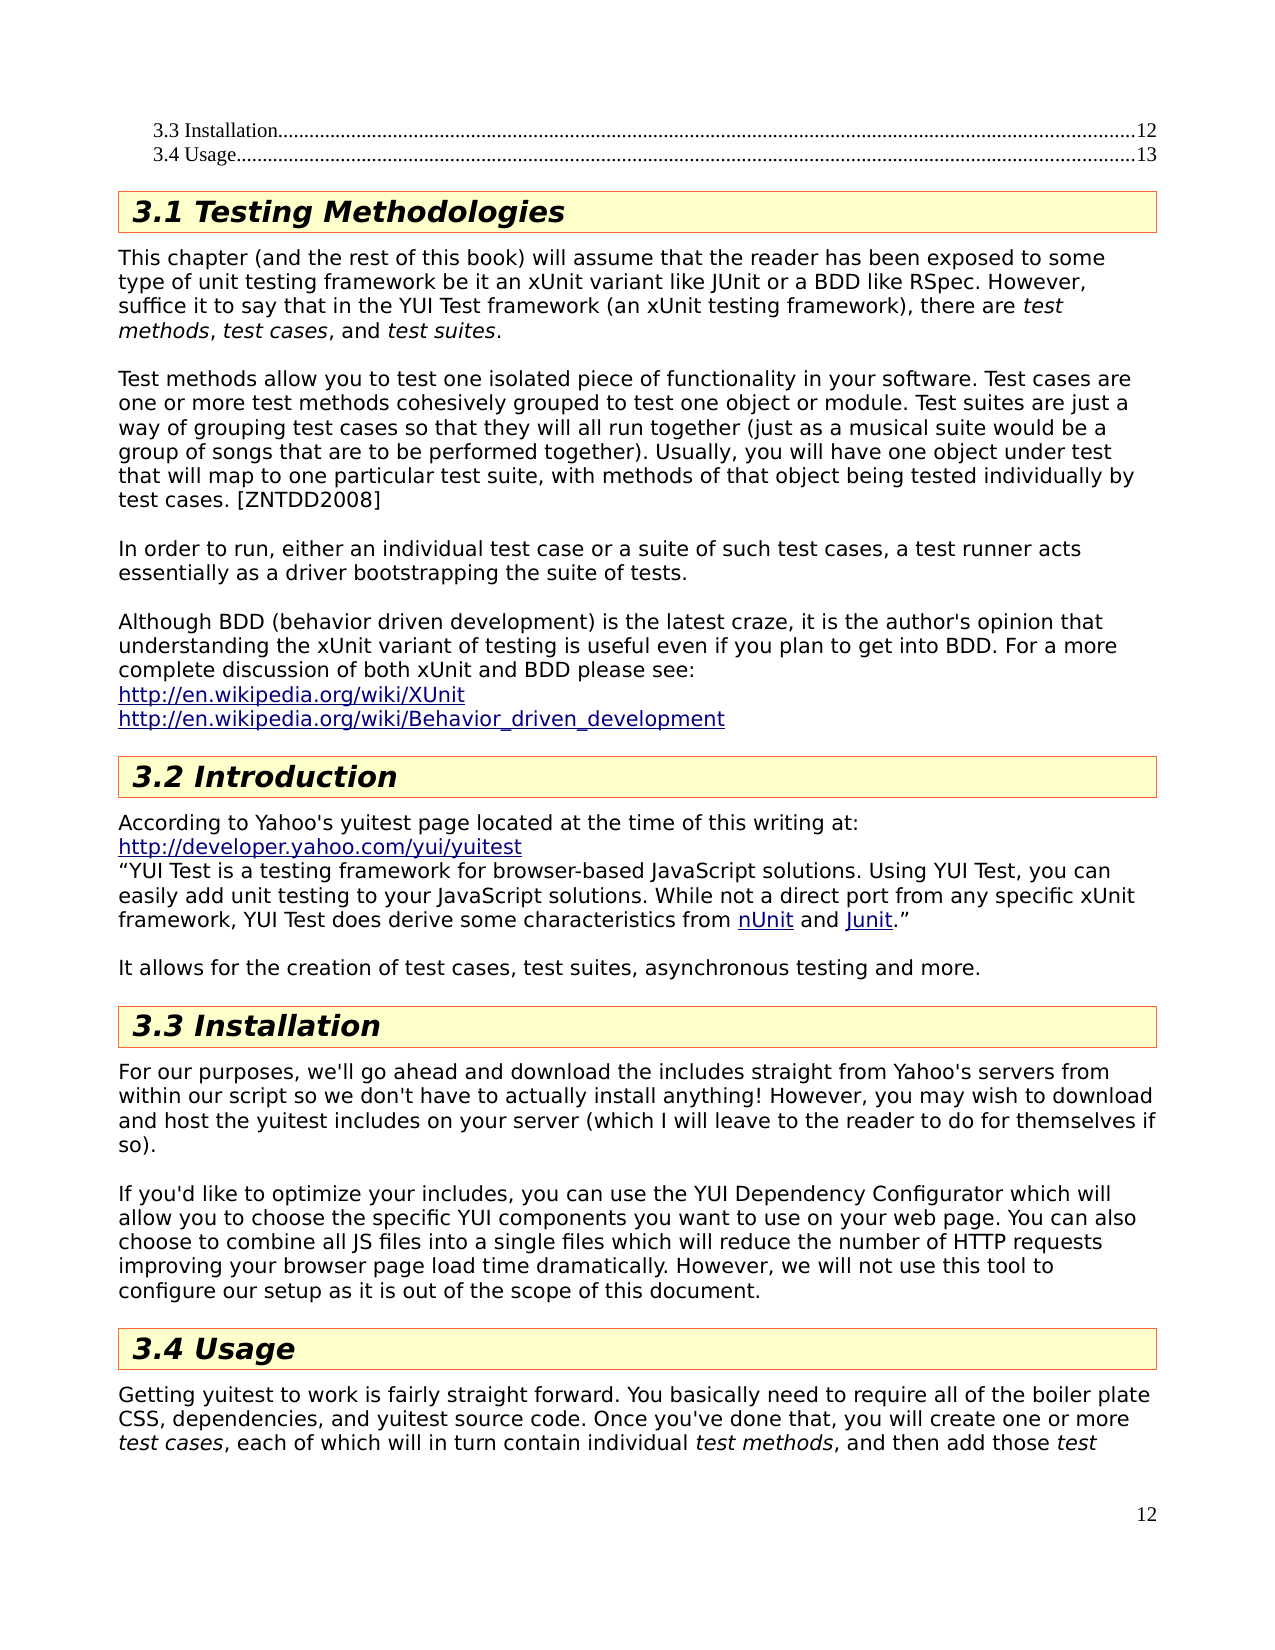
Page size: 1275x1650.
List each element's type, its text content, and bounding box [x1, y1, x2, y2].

text It allows for the creation of test cases, test suites, asynchronous testing and more. [118, 956, 1157, 981]
subtitle 3.3 Installation [119, 1007, 1156, 1047]
text In order to run, either an individual test case or a suite of such test cases, a test runner acts essentially as a driver bootstrapping the suite of tests. [118, 537, 1157, 586]
text If you'd like to optimize your includes, you can use the YUI Dependency Configurator which will allow you to choose the specific YUI components you want to use on your web page. You can also choose to combine all JS files into a single files which will reduce the number of HTTP requests improving your browser page load time dramatically. However, we will not use this tool to configure our setup as it is out of the scope of this document. [118, 1182, 1157, 1303]
text Getting yuitest to work is fairly straight forward. You basically need to require all of the boiler plate CSS, dependencies, and yuitest source code. Once you've done that, you will create one or more test cases, each of which will in turn contain individual test methods, and then add those test [118, 1383, 1157, 1455]
text Although BDD (behavior driven development) is the latest craze, it is the author's opinion that understanding the xUnit variant of testing is useful even if you plan to get into BDD. For a more complete discussion of both xUnit and BDD please see: [118, 610, 1157, 683]
text For our purposes, we'll go ahead and download the includes straight from Yahoo's servers from within our script so we don't have to actually install anything! However, you may wish to download and host the yuitest includes on your server (which I will leave to the reader to do for themselves if so). [118, 1060, 1157, 1157]
text 3.4 Usage 13 [148, 142, 1157, 166]
text This chapter (and the rest of this book) will assume that the reader has been exposed to some type of unit testing framework be it an xUnit variant like JUnit or a BDD like RSpec. However, suffice it to say that in the YUI Test framework (an xUnit testing framework), there are test methods, test cases, and test suites. [118, 246, 1157, 343]
text 3.3 Installation 12 [148, 118, 1157, 142]
text http://en.wikipedia.org/wiki/Behavior_driven_development [118, 707, 1157, 731]
text http://en.wikipedia.org/wiki/XUnit [118, 683, 1157, 707]
text http://developer.yahoo.com/yui/yuitest [118, 835, 1157, 859]
text “YUI Test is a testing framework for browser-based JavaScript solutions. Using YUI Test, you can easily add unit testing to your JavaScript solutions. While not a direct port from any specific xUnit framework, YUI Test does derive some characteristics from nUnit and Junit.” [118, 859, 1157, 932]
text According to Yahoo's yuitest page located at the time of this writing at: [118, 811, 1157, 835]
text Test methods allow you to test one isolated piece of functionality in your software. Test cases are one or more test methods cohesively grouped to test one object or module. Test suites are just a way of grouping test cases so that they will all run together (just as a musical suite would be a group of songs that are to be performed together). Usually, you will have one object under test that will map to one particular test suite, with methods of that object being tested individually by test cases. [ZNTDD2008] [118, 367, 1157, 513]
subtitle 3.4 Usage [119, 1329, 1156, 1369]
subtitle 3.2 Introduction [119, 757, 1156, 797]
subtitle 3.1 Testing Methodologies [119, 192, 1156, 232]
